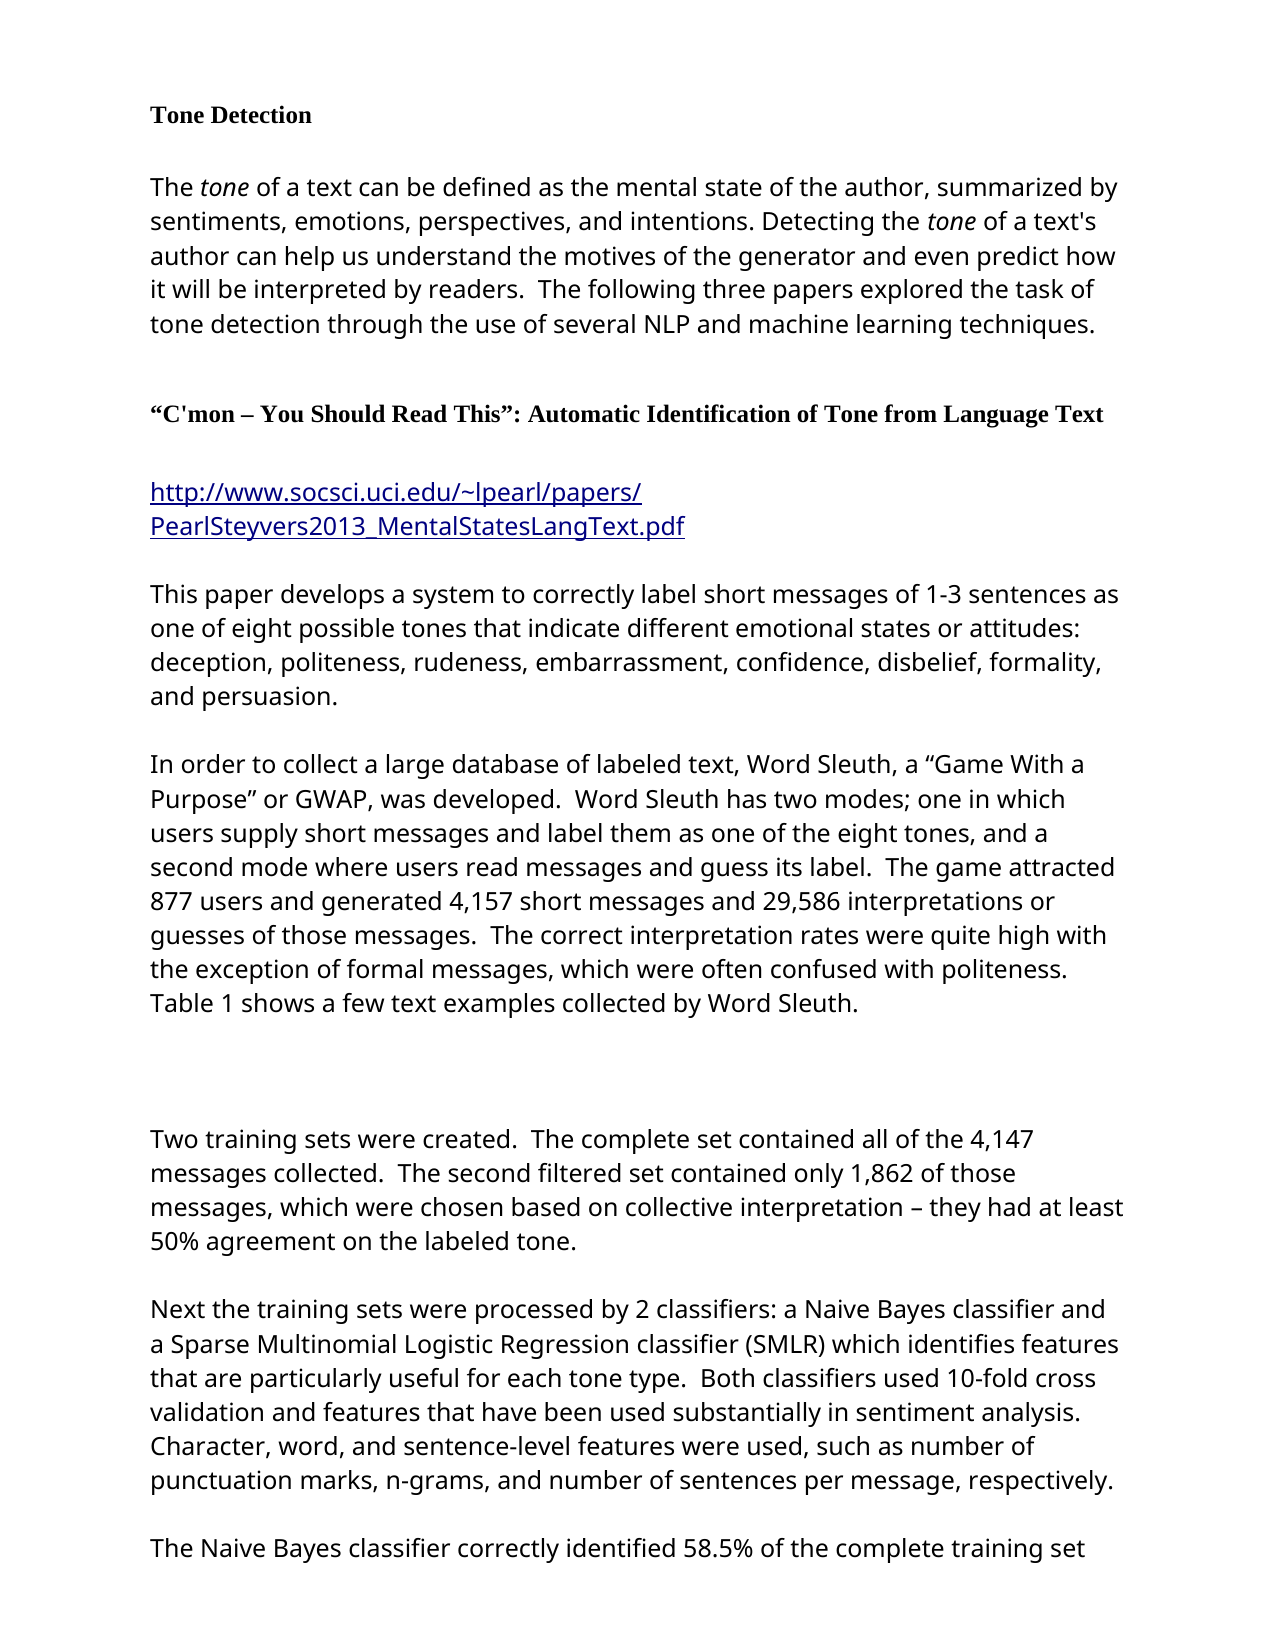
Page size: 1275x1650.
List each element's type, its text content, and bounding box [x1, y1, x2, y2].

text Next the training sets were processed by 2 classifiers: a Naive Bayes classifier and a Sparse Multinomial Logistic Regression classifier (SMLR) which identifies features that are particularly useful for each tone type. Both classifiers used 10-fold cross validation and features that have been used substantially in sentiment analysis. Character, word, and sentence-level features were used, such as number of punctuation marks, n-grams, and number of sentences per message, respectively. [150, 1292, 1125, 1497]
text http://www.socsci.uci.edu/~lpearl/papers/PearlSteyvers2013_MentalStatesLangText.pdf [150, 475, 1125, 543]
text “C'mon – You Should Read This”: Automatic Identification of Tone from Language Text [150, 399, 1125, 428]
text The Naive Bayes classifier correctly identified 58.5% of the complete training set [150, 1531, 1125, 1565]
text In order to collect a large database of labeled text, Word Sleuth, a “Game With a Purpose” or GWAP, was developed. Word Sleuth has two modes; one in which users supply short messages and label them as one of the eight tones, and a second mode where users read messages and guess its label. The game attracted 877 users and generated 4,157 short messages and 29,586 interpretations or guesses of those messages. The correct interpretation rates were quite high with the exception of formal messages, which were often confused with politeness. Table 1 shows a few text examples collected by Word Sleuth. [150, 747, 1125, 1020]
text This paper develops a system to correctly label short messages of 1-3 sentences as one of eight possible tones that indicate different emotional states or attitudes: deception, politeness, rudeness, embarrassment, confidence, disbelief, formality, and persuasion. [150, 577, 1125, 713]
text The tone of a text can be defined as the mental state of the author, summarized by sentiments, emotions, perspectives, and intentions. Detecting the tone of a text's author can help us understand the motives of the generator and even predict how it will be interpreted by readers. The following three papers explored the task of tone detection through the use of several NLP and machine learning techniques. [150, 170, 1125, 340]
text Two training sets were created. The complete set contained all of the 4,147 messages collected. The second filtered set contained only 1,862 of those messages, which were chosen based on collective interpretation – they had at least 50% agreement on the labeled tone. [150, 1122, 1125, 1258]
text Tone Detection [150, 100, 1125, 129]
